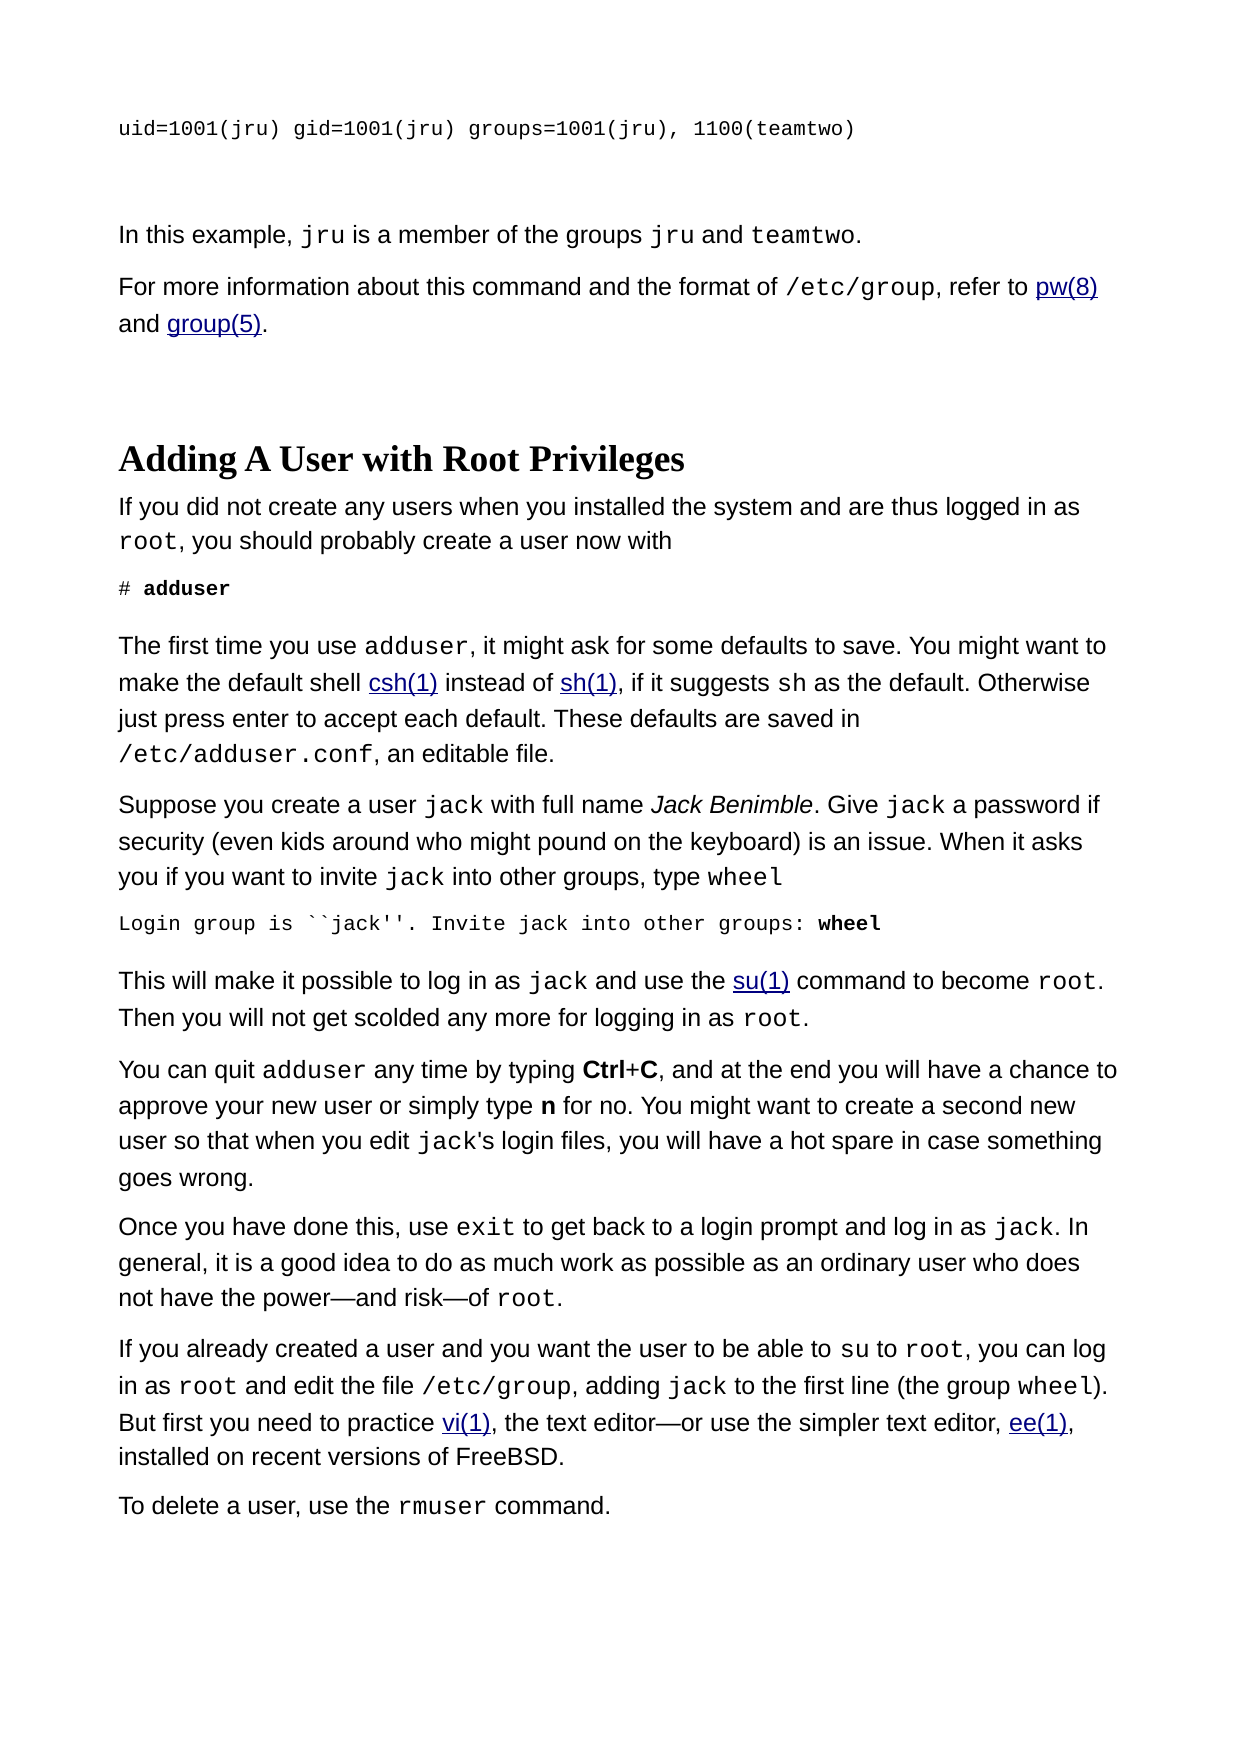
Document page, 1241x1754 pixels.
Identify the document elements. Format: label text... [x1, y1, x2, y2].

text This will make it possible to log in as jack and use the su(1) command to become root. Then you will not get scolded any more for logging in as root. [118, 966, 1122, 1034]
text In this example, jru is a member of the groups jru and teamtwo. [118, 220, 1122, 251]
text If you already created a user and you want the user to be able to su to root, you can log in as root and edit the file /etc/group, adding jack to the first line (the group wheel). But first you need to practice vi(1), the text editor—or use the simpler text editor, ee(1), installed on recent versions of FreeBSD. [118, 1334, 1122, 1471]
text The first time you use adduser, it might ask for some defaults to save. You might want to make the default shell csh(1) instead of sh(1), if it suggests sh as the default. Otherwise just press enter to accept each default. These defaults are saved in /etc/adduser.conf, an editable file. [118, 631, 1122, 770]
text To delete a user, use the rmuser command. [118, 1491, 1122, 1522]
text # adduser [118, 578, 1122, 601]
text Login group is ``jack''. Invite jack into other groups: wheel [118, 913, 1122, 937]
text Once you have done this, use exit to get back to a login prompt and log in as jack. In general, it is a good idea to do as much work as possible as an ordinary user who does not have the power—and risk—of root. [118, 1212, 1122, 1314]
text For more information about this command and the format of /etc/group, refer to pw(8) and group(5). [118, 272, 1122, 337]
text Suppose you create a user jack with full name Jack Benimble. Give jack a password if security (even kids around who might pound on the keyboard) is an issue. When it asks you if you want to invite jack into other groups, type wheel [118, 790, 1122, 892]
text If you did not create any users when you installed the system and are thus logged in as root, you should probably create a user now with [118, 492, 1122, 557]
text You can quit adduser any time by typing Ctrl+C, and at the end you will have a chance to approve your new user or simply type n for no. You might want to create a second new user so that when you edit jack's login files, you will have a hot spare in case something goes wrong. [118, 1055, 1122, 1191]
text uid=1001(jru) gid=1001(jru) groups=1001(jru), 1100(teamtwo) [118, 118, 1122, 142]
subtitle Adding A User with Root Privileges [118, 436, 1122, 479]
